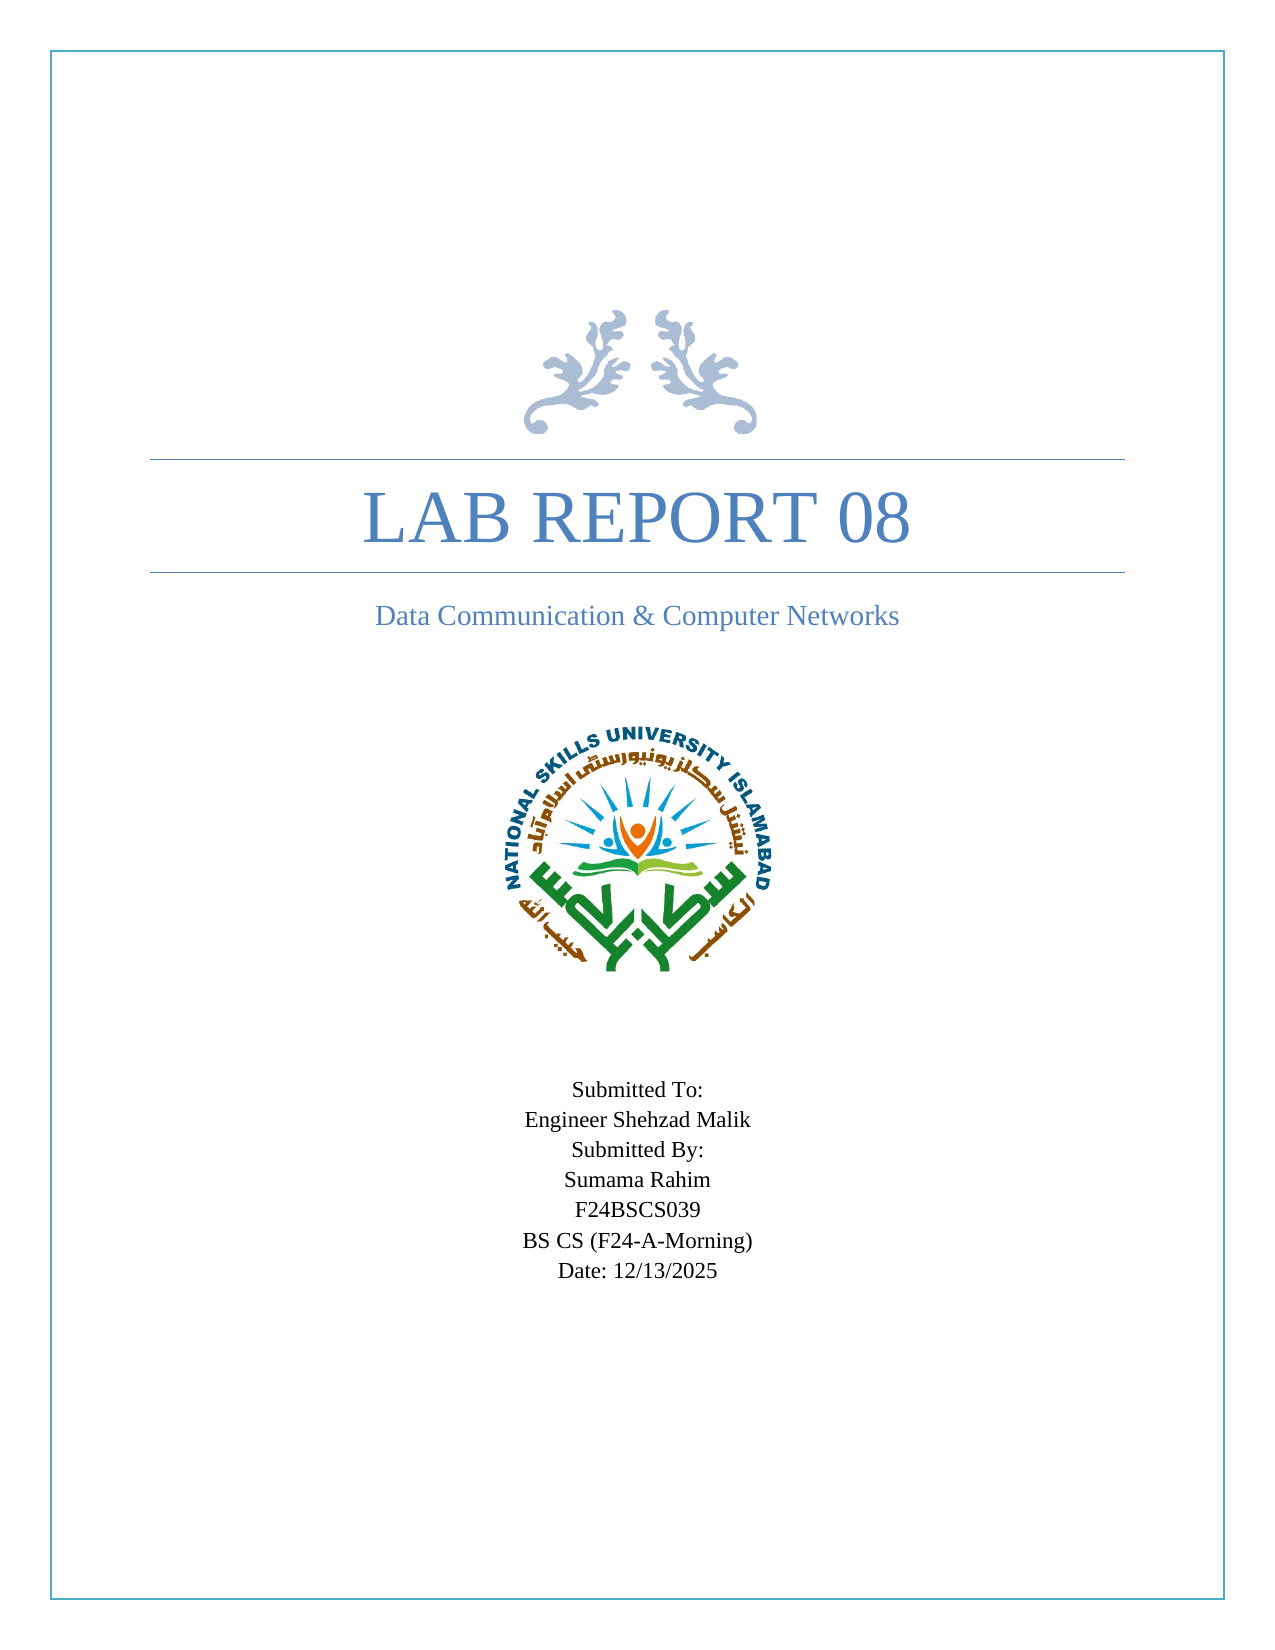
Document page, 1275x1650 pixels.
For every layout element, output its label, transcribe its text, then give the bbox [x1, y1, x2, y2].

text Lab Report 08 [150, 460, 1125, 572]
picture [470, 681, 805, 1016]
text F24BSCS039 [150, 1196, 1125, 1223]
text BS CS (F24-A-Morning) [150, 1227, 1125, 1253]
picture [524, 310, 757, 434]
text Engineer Shehzad Malik [150, 1106, 1125, 1132]
text Submitted By: [150, 1136, 1125, 1162]
text Submitted To: [150, 1076, 1125, 1102]
text Data Communication & Computer Networks [150, 598, 1125, 632]
text Sumama Rahim [150, 1166, 1125, 1193]
text Date: 12/13/2025 [150, 1257, 1125, 1283]
